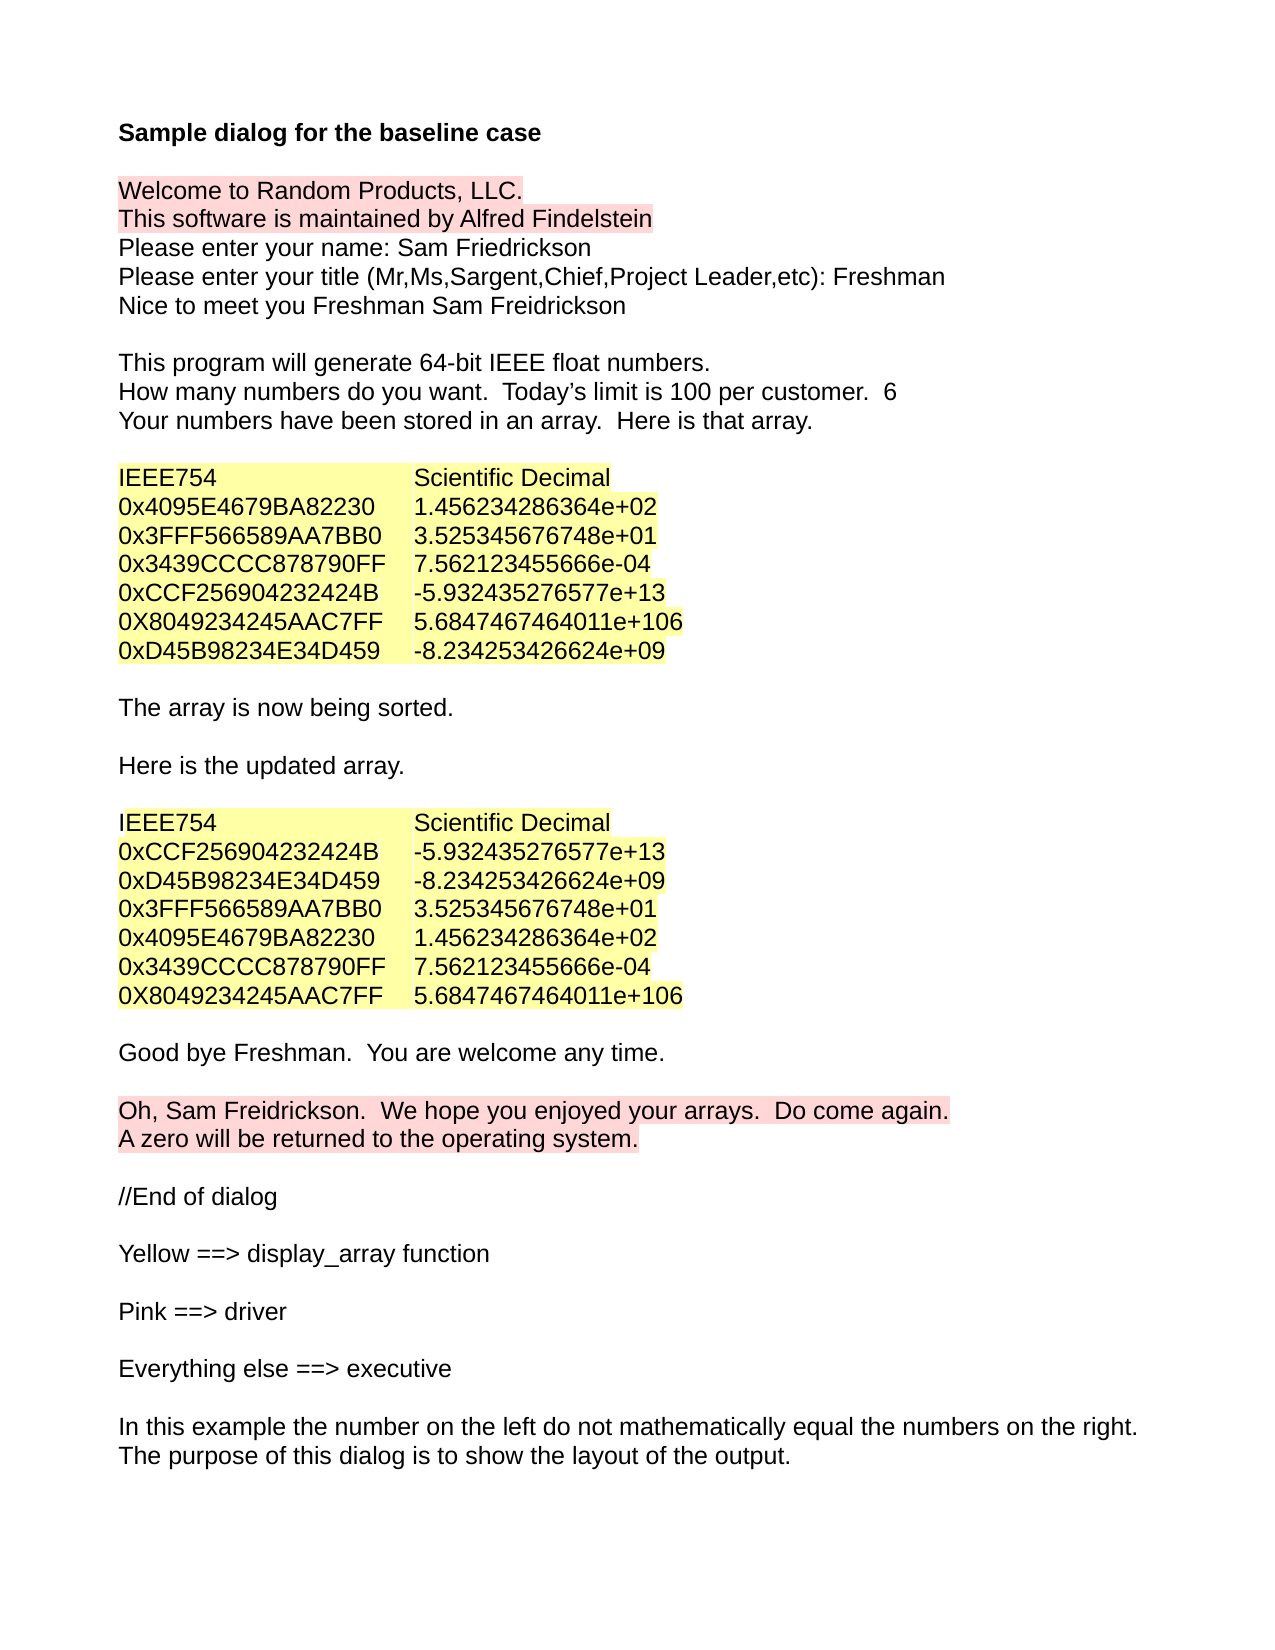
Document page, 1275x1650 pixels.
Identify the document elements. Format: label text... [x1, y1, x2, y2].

text 0xD45B98234E34D459 -8.234253426624e+09 [118, 636, 1157, 664]
text 0X8049234245AAC7FF 5.6847467464011e+106 [118, 607, 1157, 636]
text Here is the updated array. [118, 751, 1157, 779]
text Good bye Freshman. You are welcome any time. [118, 1038, 1157, 1067]
text 0xCCF256904232424B -5.932435276577e+13 [118, 578, 1157, 607]
text Please enter your title (Mr,Ms,Sargent,Chief,Project Leader,etc): Freshman [118, 262, 1157, 291]
text 0xD45B98234E34D459 -8.234253426624e+09 [118, 866, 1157, 894]
text 0x3439CCCC878790FF 7.562123455666e-04 [118, 952, 1157, 981]
text 0x3FFF566589AA7BB0 3.525345676748e+01 [118, 894, 1157, 923]
text IEEE754 Scientific Decimal [118, 808, 1157, 837]
text Sample dialog for the baseline case [118, 118, 1157, 147]
text Pink ==> driver [118, 1297, 1157, 1326]
text Nice to meet you Freshman Sam Freidrickson [118, 291, 1157, 319]
text //End of dialog [118, 1182, 1157, 1211]
text Oh, Sam Freidrickson. We hope you enjoyed your arrays. Do come again. [118, 1096, 1157, 1124]
text Your numbers have been stored in an array. Here is that array. [118, 406, 1157, 434]
text A zero will be returned to the operating system. [118, 1124, 1157, 1153]
text 0x4095E4679BA82230 1.456234286364e+02 [118, 492, 1157, 521]
text 0x3FFF566589AA7BB0 3.525345676748e+01 [118, 521, 1157, 549]
text 0x3439CCCC878790FF 7.562123455666e-04 [118, 549, 1157, 578]
text Welcome to Random Products, LLC. [118, 176, 1157, 204]
text This program will generate 64-bit IEEE float numbers. [118, 348, 1157, 377]
text 0x4095E4679BA82230 1.456234286364e+02 [118, 923, 1157, 952]
text IEEE754 Scientific Decimal [118, 463, 1157, 492]
text Everything else ==> executive [118, 1354, 1157, 1383]
text Yellow ==> display_array function [118, 1239, 1157, 1268]
text 0xCCF256904232424B -5.932435276577e+13 [118, 837, 1157, 866]
text In this example the number on the left do not mathematically equal the numbers on the right. The purpose of this dialog is to show the layout of the output. [118, 1412, 1157, 1469]
text The array is now being sorted. [118, 693, 1157, 722]
text 0X8049234245AAC7FF 5.6847467464011e+106 [118, 981, 1157, 1009]
text How many numbers do you want. Today’s limit is 100 per customer. 6 [118, 377, 1157, 406]
text Please enter your name: Sam Friedrickson [118, 233, 1157, 262]
text This software is maintained by Alfred Findelstein [118, 204, 1157, 233]
